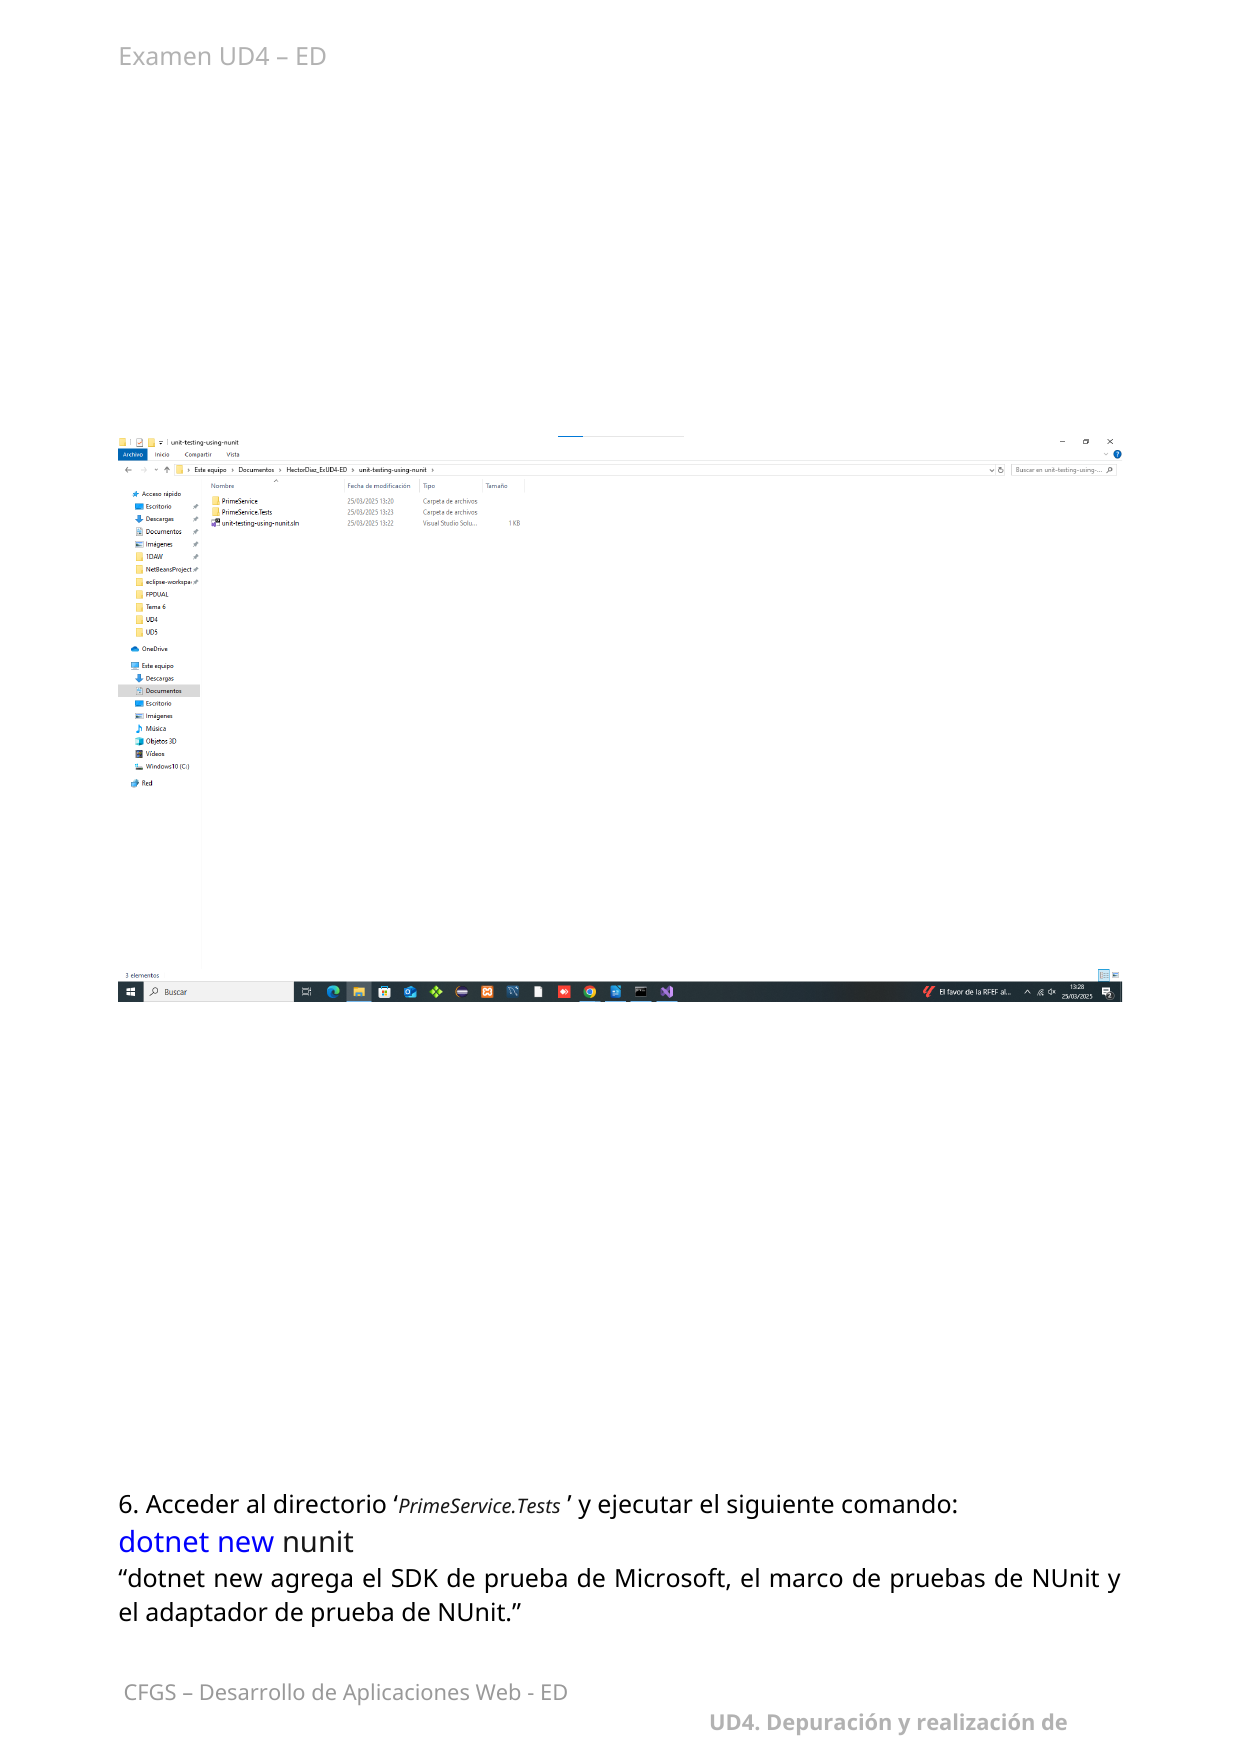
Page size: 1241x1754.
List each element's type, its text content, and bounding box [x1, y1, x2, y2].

text “dotnet new agrega el SDK de prueba de Microsoft, el marco de pruebas de NUnit y el adaptador de prueba de NUnit.” [118, 1561, 1122, 1629]
text 6. Acceder al directorio ‘PrimeService.Tests ’ y ejecutar el siguiente comando: [118, 1487, 1122, 1521]
text dotnet new nunit [118, 1521, 1122, 1561]
picture [118, 436, 1123, 1002]
